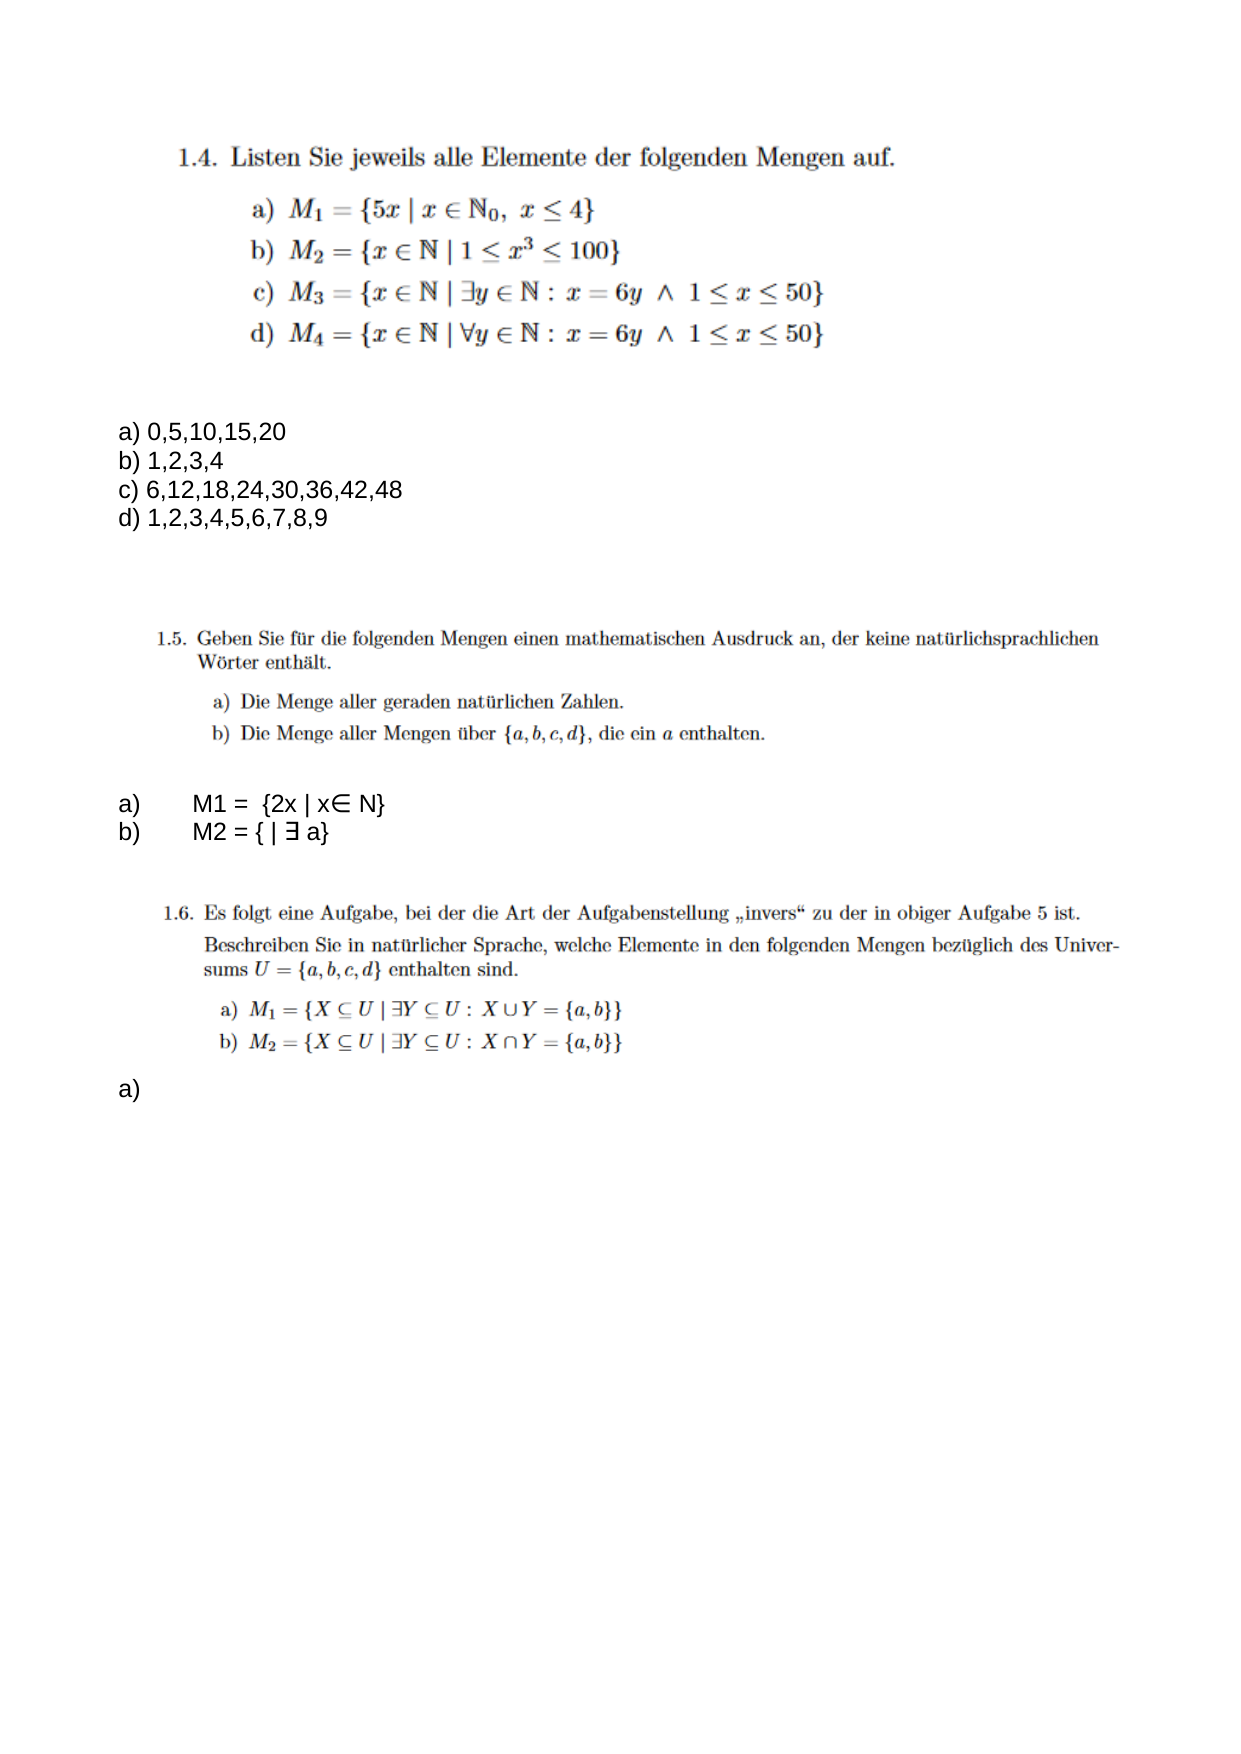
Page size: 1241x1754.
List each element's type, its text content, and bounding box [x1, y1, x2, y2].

text b) 1,2,3,4 [118, 446, 1122, 475]
text c) 6,12,18,24,30,36,42,48 [118, 475, 1122, 503]
picture [118, 874, 1123, 1074]
picture [135, 118, 1105, 389]
text d) 1,2,3,4,5,6,7,8,9 [118, 503, 1122, 532]
picture [118, 618, 1123, 760]
text a) 0,5,10,15,20 [118, 417, 1122, 446]
text a) [118, 1074, 1122, 1103]
text b) M2 = { | ∃ a} [118, 817, 1122, 846]
text a) M1 = {2x | x∈ N} [118, 788, 1122, 817]
